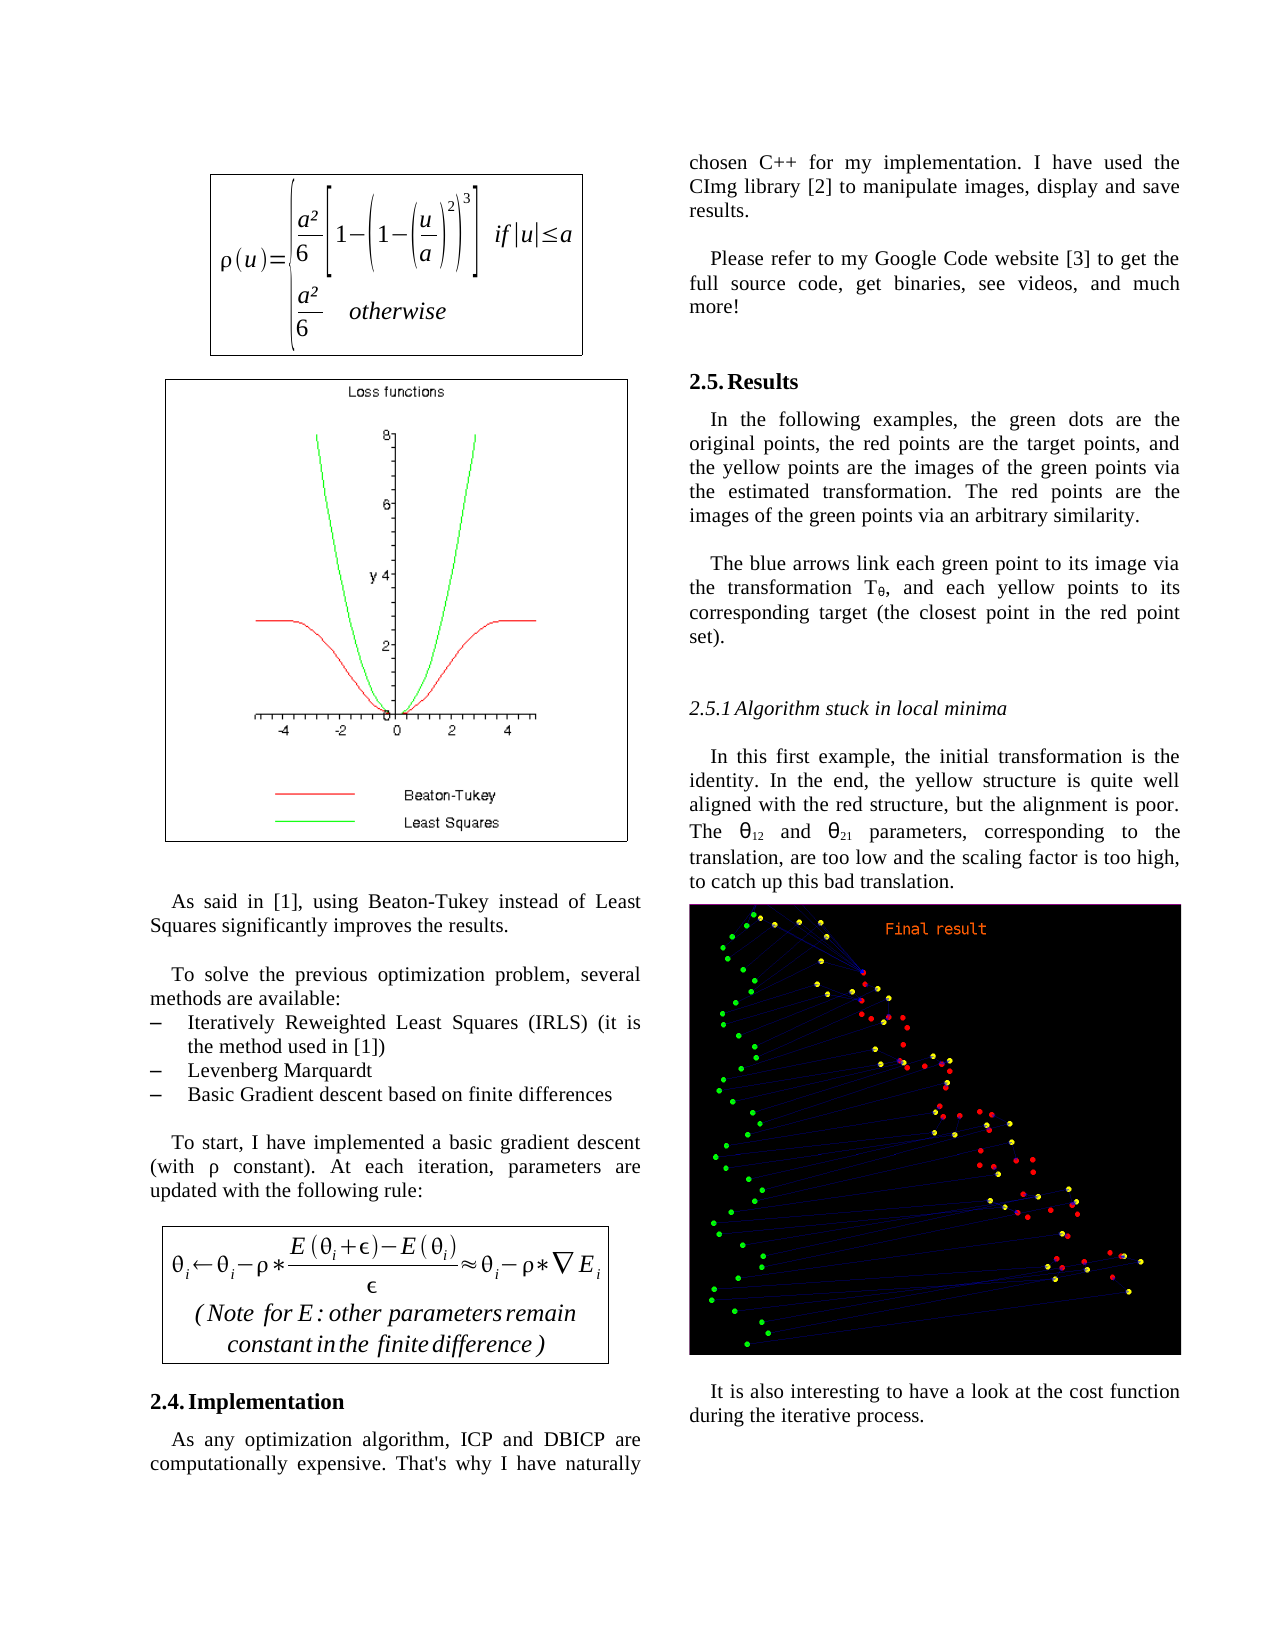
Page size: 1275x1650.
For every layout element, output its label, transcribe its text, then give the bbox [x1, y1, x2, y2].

text The blue arrows link each green point to its image via the transformation Tθ, and each yellow points to its corresponding target (the closest point in the red point set). [689, 551, 1181, 648]
text As said in [1], using Beaton-Tukey instead of Least Squares significantly improves the results. [150, 889, 642, 937]
subtitle Algorithm stuck in local minima [689, 696, 1181, 720]
subtitle Results [689, 367, 1181, 394]
subtitle Implementation [150, 1388, 642, 1414]
text In the following examples, the green dots are the original points, the red points are the target points, and the yellow points are the images of the green points via the estimated transformation. The red points are the images of the green points via an arbitrary similarity. [689, 407, 1181, 527]
picture [689, 904, 1182, 1355]
text In this first example, the initial transformation is the identity. In the end, the yellow structure is quite well aligned with the red structure, but the alignment is poor. The θ12 and θ21 parameters, corresponding to the translation, are too low and the scaling factor is too high, to catch up this bad translation. [689, 744, 1181, 893]
list Levenberg Marquardt [150, 1058, 642, 1082]
text As any optimization algorithm, ICP and DBICP are computationally expensive. That's why I have naturally [150, 1427, 642, 1475]
list Basic Gradient descent based on finite differences [150, 1082, 642, 1106]
text Please refer to my Google Code website [3] to get the full source code, get binaries, see videos, and much more! [689, 246, 1181, 318]
picture [168, 382, 624, 838]
text To solve the previous optimization problem, several methods are available: [150, 961, 642, 1009]
text chosen C++ for my implementation. I have used the CImg library [2] to manipulate images, display and save results. [689, 150, 1181, 222]
text It is also interesting to have a look at the cost function during the iterative process. [689, 1378, 1181, 1427]
text To start, I have implemented a basic gradient descent (with ρ constant). At each iteration, parameters are updated with the following rule: [150, 1130, 642, 1202]
list Iteratively Reweighted Least Squares (IRLS) (it is the method used in [1]) [150, 1009, 642, 1058]
